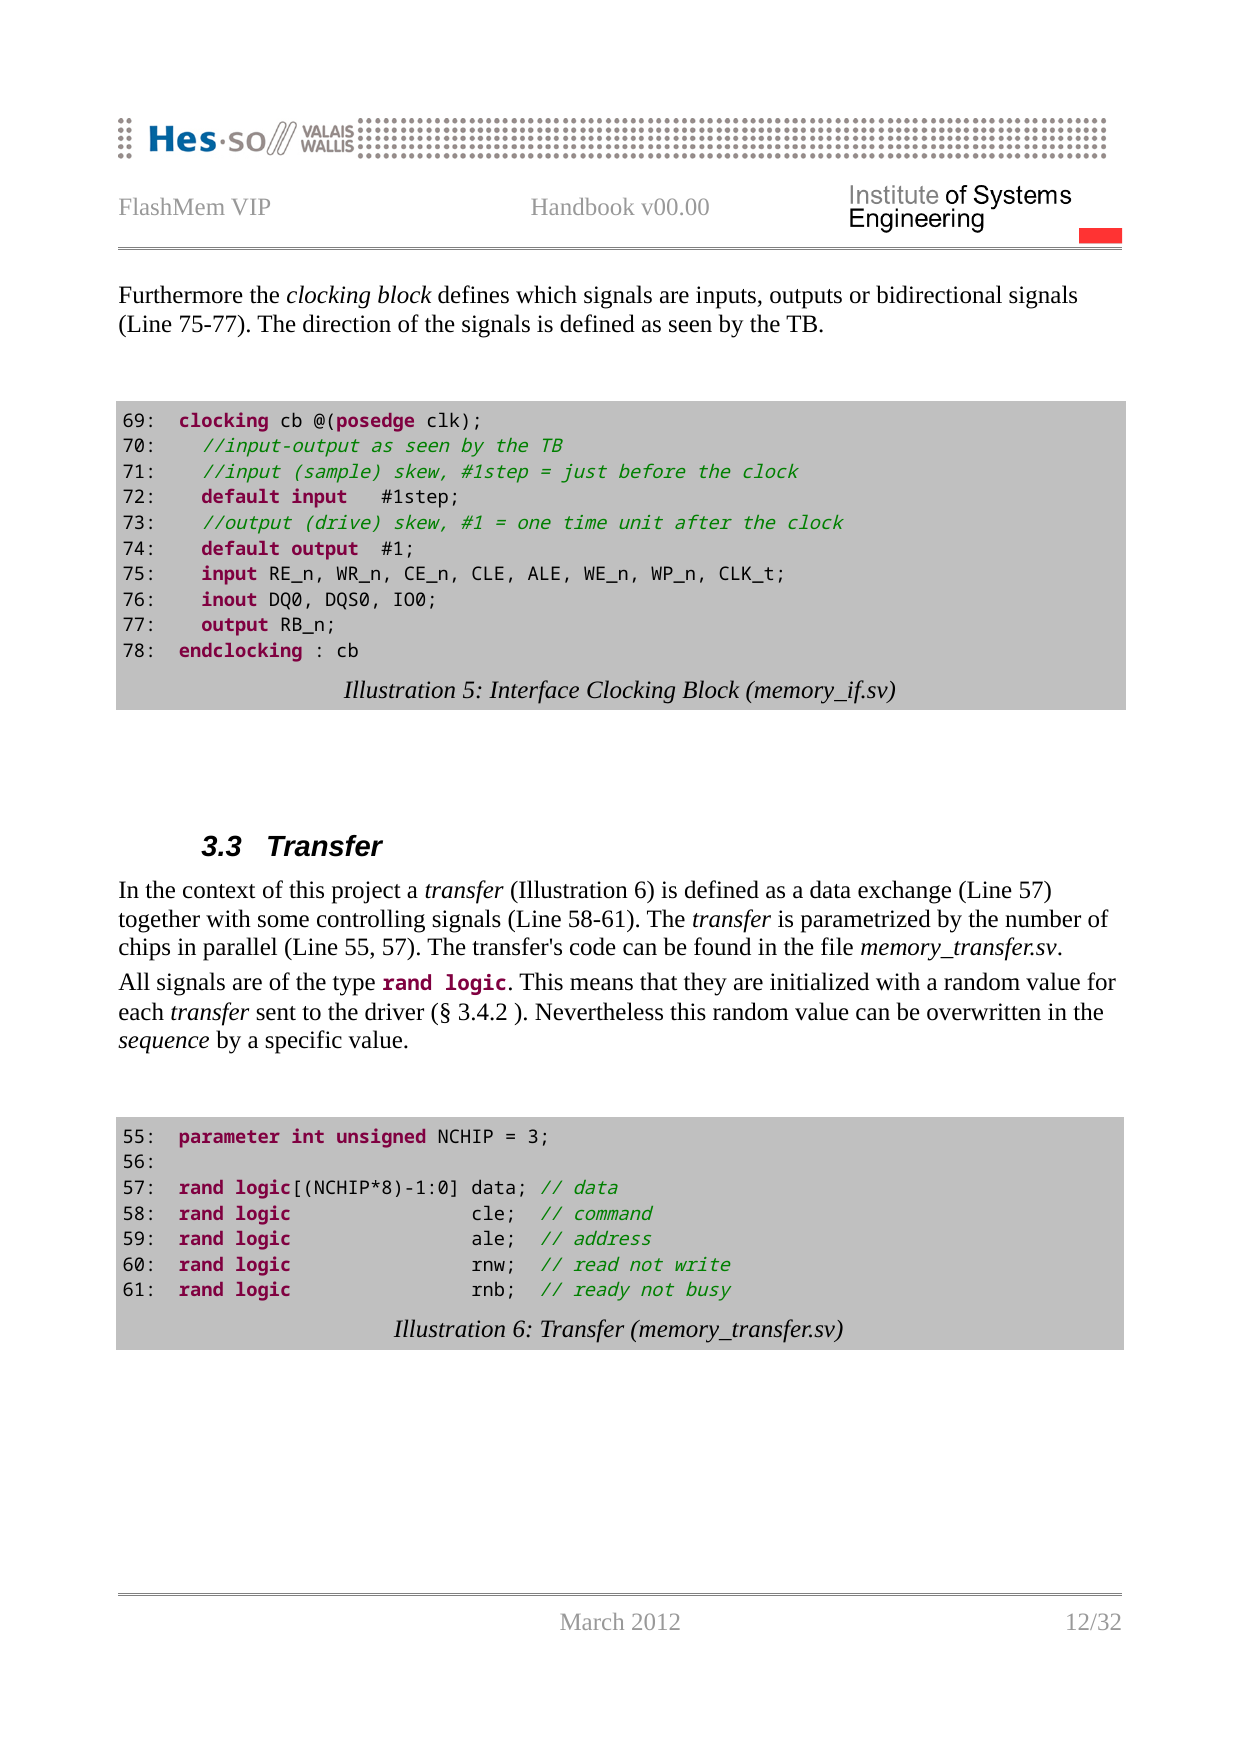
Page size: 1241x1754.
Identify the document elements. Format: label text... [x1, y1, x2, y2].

text 70: //input-output as seen by the TB [122, 433, 1119, 458]
picture [118, 118, 1123, 244]
text 75: input RE_n, WR_n, CE_n, CLE, ALE, WE_n, WP_n, CLK_t; [122, 560, 1119, 586]
text 55: parameter int unsigned NCHIP = 3; [122, 1123, 1117, 1149]
text 71: //input (sample) skew, #1step = just before the clock [122, 458, 1119, 484]
text 60: rand logic rnw; // read not write [122, 1251, 1117, 1276]
text 61: rand logic rnb; // ready not busy [122, 1276, 1117, 1302]
text 74: default output #1; [122, 535, 1119, 560]
text Furthermore the clocking block defines which signals are inputs, outputs or bidirectional signals (Line 75-77). The direction of the signals is defined as seen by the TB. [118, 281, 1122, 338]
text 59: rand logic ale; // address [122, 1225, 1117, 1251]
text Illustration 5: Interface Clocking Block (memory_if.sv) [122, 675, 1119, 704]
text 58: rand logic cle; // command [122, 1200, 1117, 1225]
text All signals are of the type rand logic. This means that they are initialized with a random value for each transfer sent to the driver (§3.4.2). Nevertheless this random value can be overwritten in the sequence by a specific value. [118, 967, 1122, 1054]
text 57: rand logic[(NCHIP*8)-1:0] data; // data [122, 1174, 1117, 1200]
subtitle Transfer [193, 829, 1122, 862]
text 73: //output (drive) skew, #1 = one time unit after the clock [122, 509, 1119, 535]
text 72: default input #1step; [122, 484, 1119, 509]
text 56: [122, 1149, 1117, 1174]
text 77: output RB_n; [122, 611, 1119, 637]
text 76: inout DQ0, DQS0, IO0; [122, 586, 1119, 611]
text 78: endclocking : cb [122, 637, 1119, 662]
text In the context of this project a transfer (Illustration 6) is defined as a data exchange (Line 57) together with some controlling signals (Line 58-61). The transfer is parametrized by the number of chips in parallel (Line 55, 57). The transfer's code can be found in the file memory_transfer.sv. [118, 875, 1122, 961]
text Illustration 6: Transfer (memory_transfer.sv) [122, 1314, 1117, 1343]
text 69: clocking cb @(posedge clk); [122, 407, 1119, 433]
